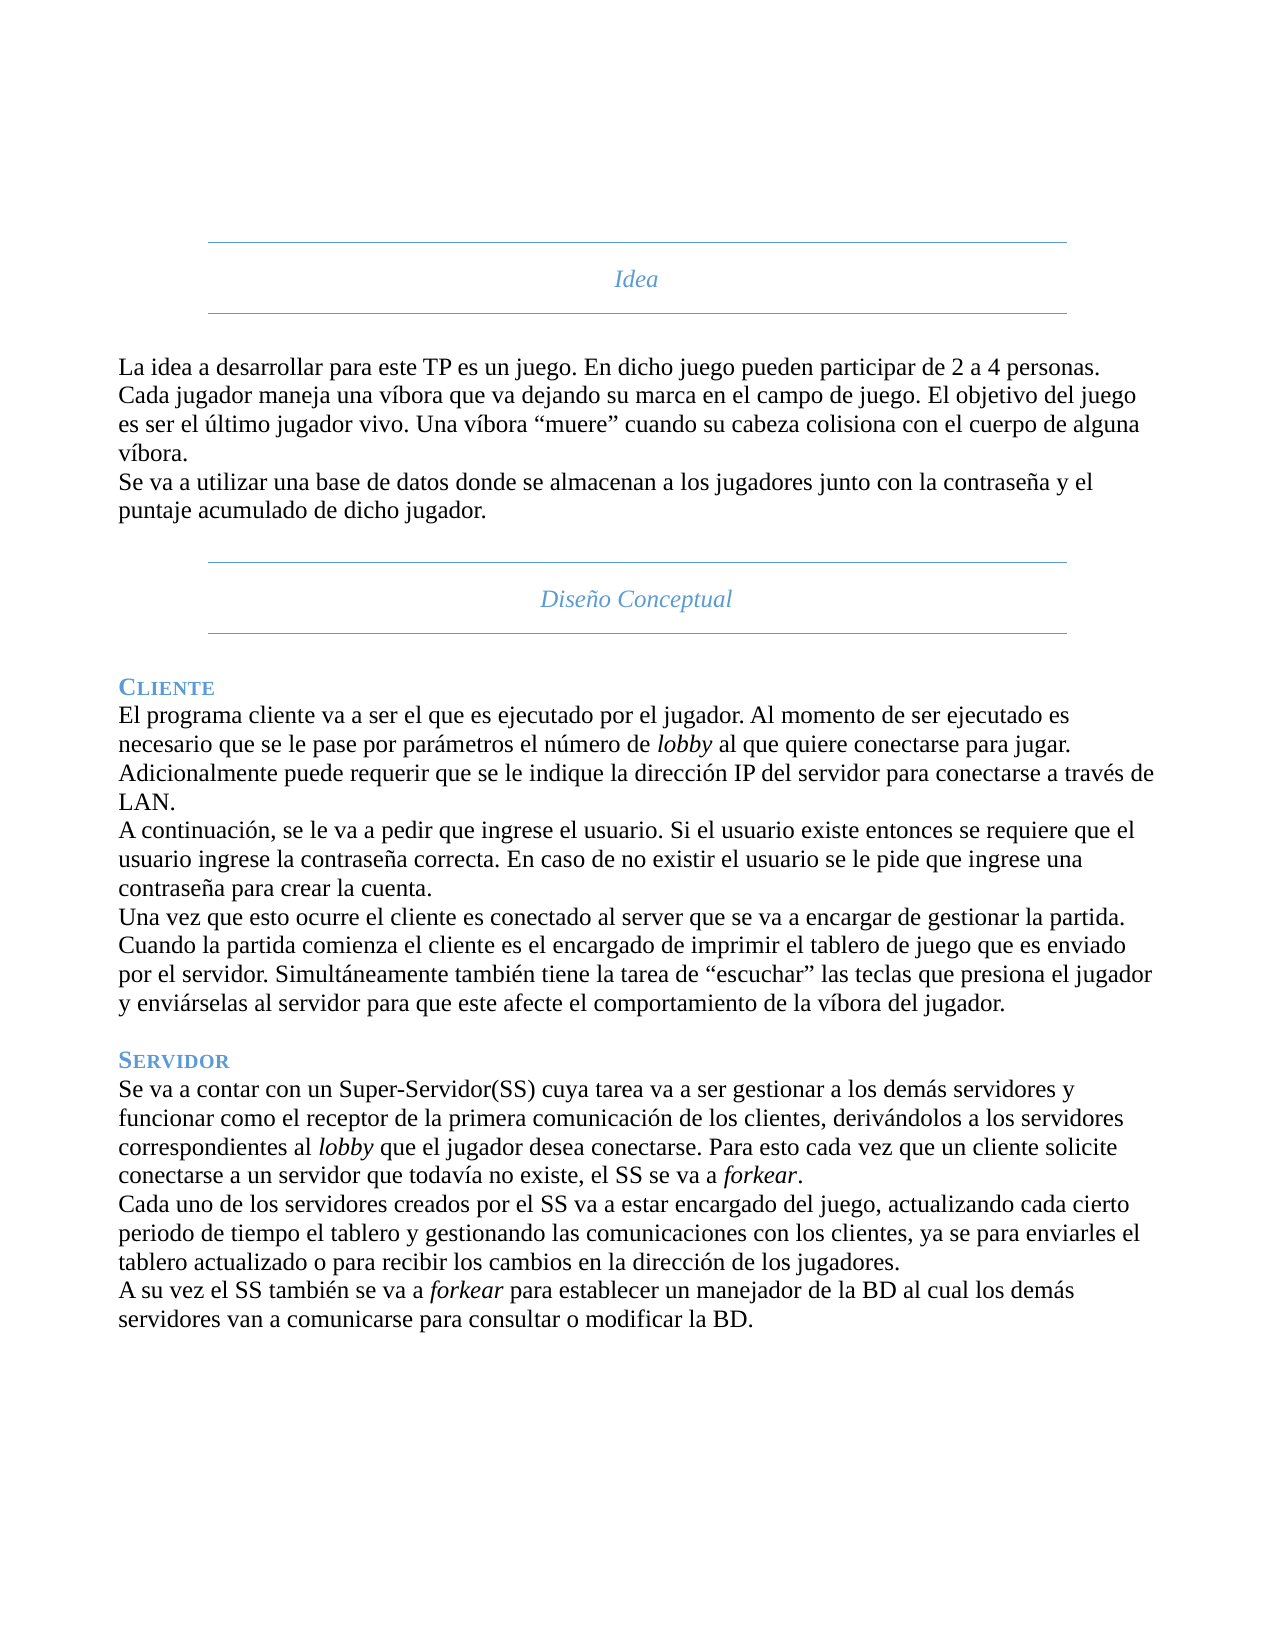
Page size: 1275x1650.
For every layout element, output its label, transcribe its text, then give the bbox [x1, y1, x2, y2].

text Se va a contar con un Super-Servidor(SS) cuya tarea va a ser gestionar a los demás servidores y funcionar como el receptor de la primera comunicación de los clientes, derivándolos a los servidores correspondientes al lobby que el jugador desea conectarse. Para esto cada vez que un cliente solicite conectarse a un servidor que todavía no existe, el SS se va a forkear. [118, 1074, 1157, 1189]
text Una vez que esto ocurre el cliente es conectado al server que se va a encargar de gestionar la partida. [118, 902, 1157, 931]
text Cada uno de los servidores creados por el SS va a estar encargado del juego, actualizando cada cierto periodo de tiempo el tablero y gestionando las comunicaciones con los clientes, ya se para enviarles el tablero actualizado o para recibir los cambios en la dirección de los jugadores. [118, 1189, 1157, 1276]
text A continuación, se le va a pedir que ingrese el usuario. Si el usuario existe entonces se requiere que el usuario ingrese la contraseña correcta. En caso de no existir el usuario se le pide que ingrese una contraseña para crear la cuenta. [118, 816, 1157, 902]
text Cliente [118, 672, 1157, 701]
text Servidor [118, 1046, 1157, 1074]
text Cuando la partida comienza el cliente es el encargado de imprimir el tablero de juego que es enviado por el servidor. Simultáneamente también tiene la tarea de “escuchar” las teclas que presiona el jugador y enviárselas al servidor para que este afecte el comportamiento de la víbora del jugador. [118, 931, 1157, 1017]
text A su vez el SS también se va a forkear para establecer un manejador de la BD al cual los demás servidores van a comunicarse para consultar o modificar la BD. [118, 1276, 1157, 1333]
text El programa cliente va a ser el que es ejecutado por el jugador. Al momento de ser ejecutado es necesario que se le pase por parámetros el número de lobby al que quiere conectarse para jugar. Adicionalmente puede requerir que se le indique la dirección IP del servidor para conectarse a través de LAN. [118, 701, 1157, 816]
text Diseño Conceptual [208, 563, 1067, 633]
text La idea a desarrollar para este TP es un juego. En dicho juego pueden participar de 2 a 4 personas. Cada jugador maneja una víbora que va dejando su marca en el campo de juego. El objetivo del juego es ser el último jugador vivo. Una víbora “muere” cuando su cabeza colisiona con el cuerpo de alguna víbora. [118, 352, 1157, 467]
text Idea [208, 243, 1067, 313]
text Se va a utilizar una base de datos donde se almacenan a los jugadores junto con la contraseña y el puntaje acumulado de dicho jugador. [118, 467, 1157, 524]
